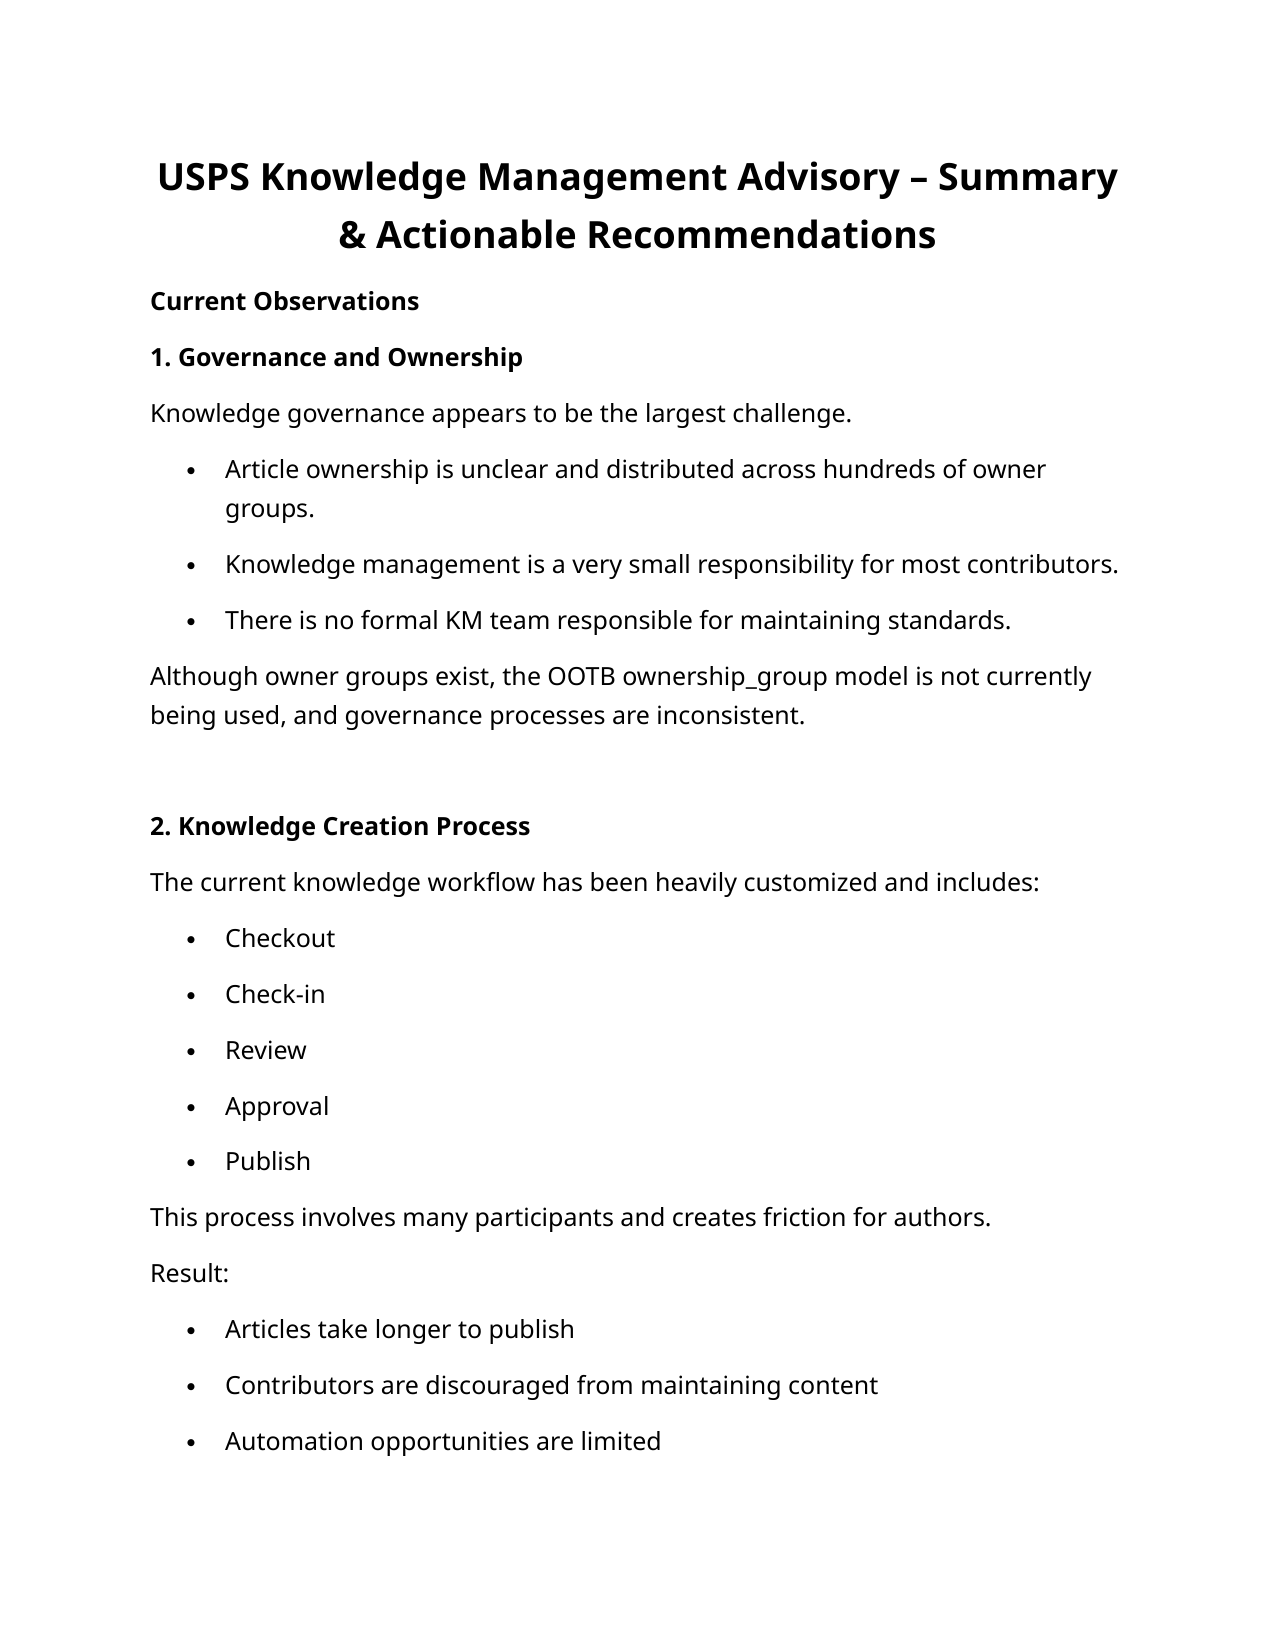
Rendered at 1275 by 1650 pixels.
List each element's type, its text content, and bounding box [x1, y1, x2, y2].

text Result: [150, 1256, 1125, 1290]
list Articles take longer to publish [187, 1311, 1125, 1346]
list Article ownership is unclear and distributed across hundreds of owner groups. [187, 451, 1125, 525]
list There is no formal KM team responsible for maintaining standards. [187, 602, 1125, 636]
list Review [187, 1032, 1125, 1066]
list Contributors are discouraged from maintaining content [187, 1367, 1125, 1401]
list Automation opportunities are limited [187, 1423, 1125, 1457]
list Knowledge management is a very small responsibility for most contributors. [187, 546, 1125, 581]
text This process involves many participants and creates friction for authors. [150, 1200, 1125, 1234]
text The current knowledge workflow has been heavily customized and includes: [150, 865, 1125, 899]
text 1. Governance and Ownership [150, 340, 1125, 374]
text 2. Knowledge Creation Process [150, 809, 1125, 843]
list Approval [187, 1088, 1125, 1122]
text USPS Knowledge Management Advisory – Summary & Actionable Recommendations [150, 150, 1125, 260]
list Checkout [187, 921, 1125, 955]
list Publish [187, 1144, 1125, 1178]
text Although owner groups exist, the OOTB ownership_group model is not currently being used, and governance processes are inconsistent. [150, 658, 1125, 731]
list Check-in [187, 976, 1125, 1011]
text Current Observations [150, 284, 1125, 318]
text Knowledge governance appears to be the largest challenge. [150, 396, 1125, 430]
